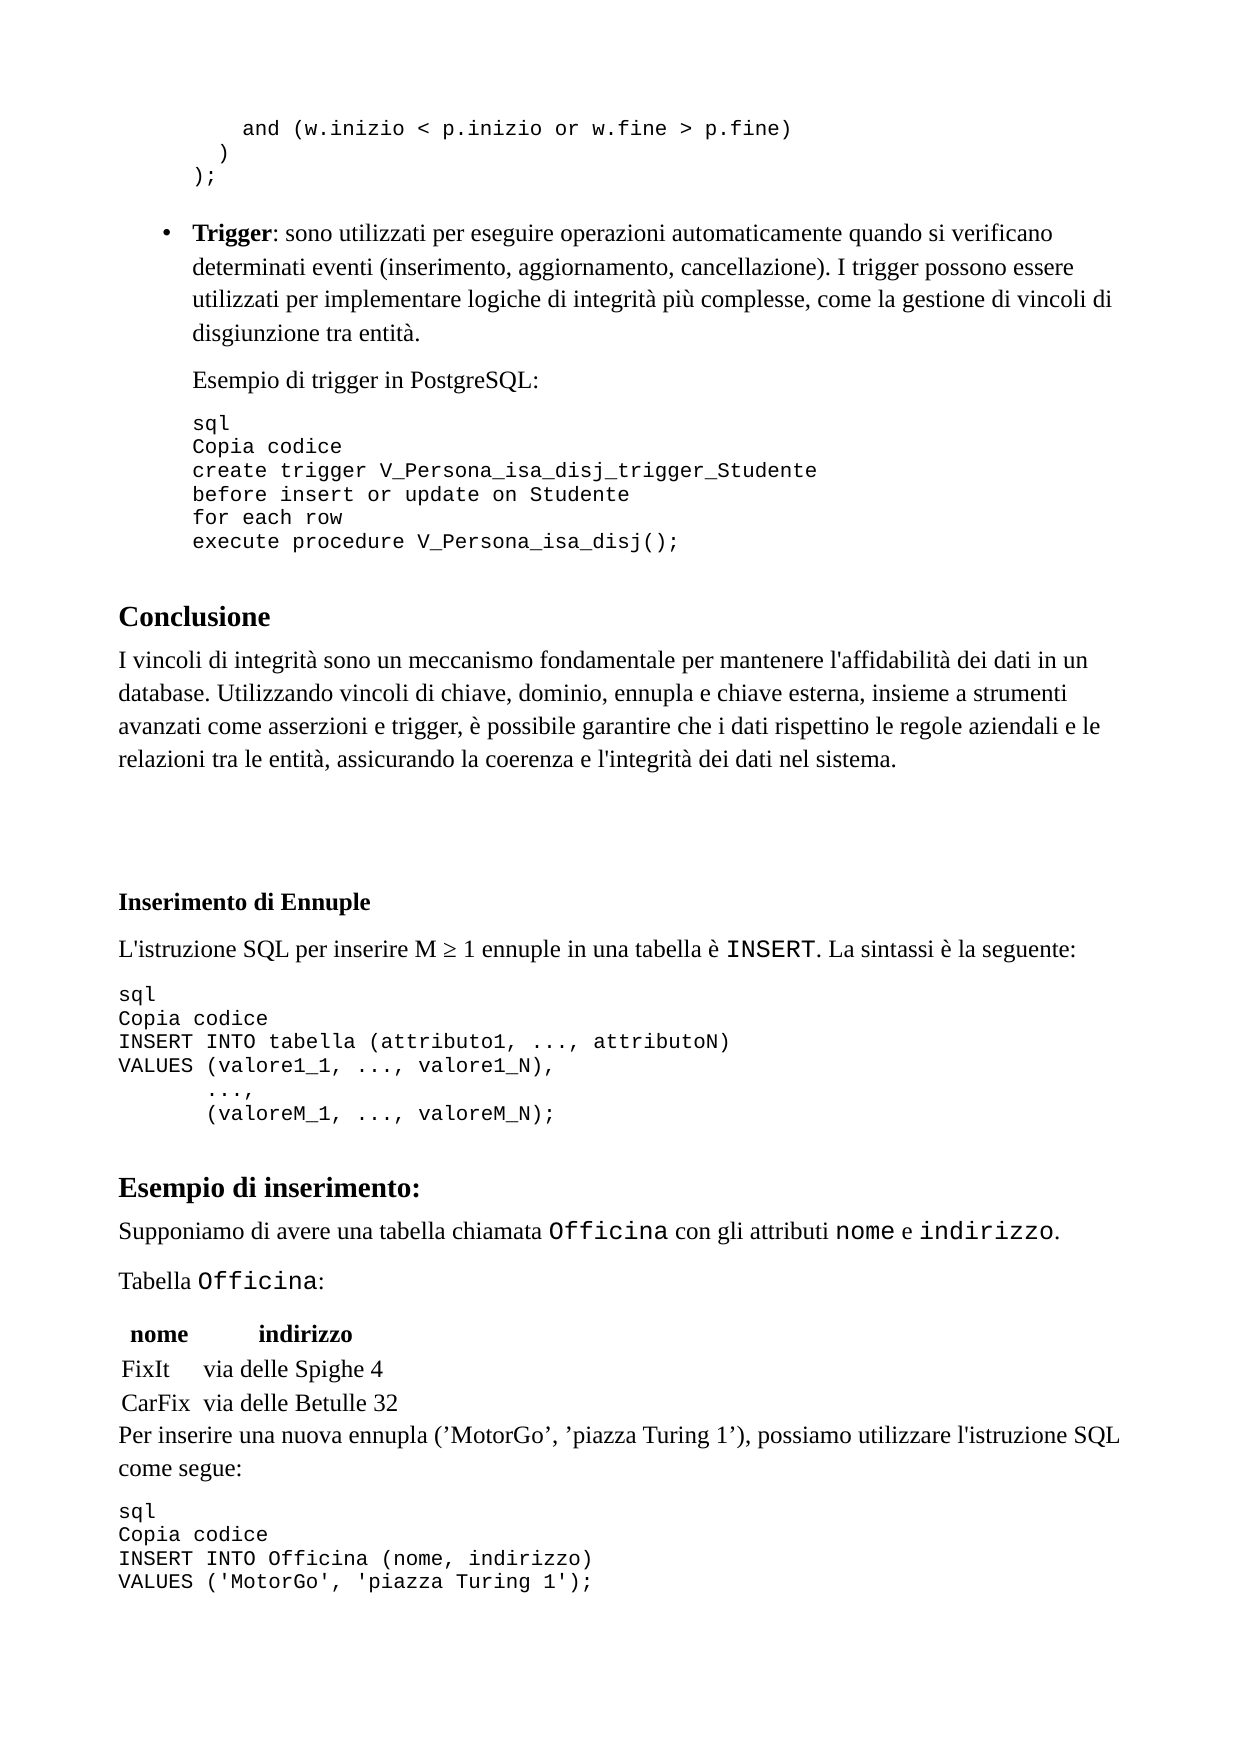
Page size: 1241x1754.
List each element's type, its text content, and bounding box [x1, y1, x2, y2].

text Per inserire una nuova ennupla (’MotorGo’, ’piazza Turing 1’), possiamo utilizzare l'istruzione SQL come segue: [118, 1420, 1122, 1482]
text L'istruzione SQL per inserire M ≥ 1 ennuple in una tabella è INSERT. La sintassi è la seguente: [118, 934, 1122, 965]
list Trigger: sono utilizzati per eseguire operazioni automaticamente quando si verificano determinati eventi (inserimento, aggiornamento, cancellazione). I trigger possono essere utilizzati per implementare logiche di integrità più complesse, come la gestione di vincoli di disgiunzione tra entità. [162, 218, 1122, 346]
list Copia codice [162, 436, 1122, 460]
text (valoreM_1, ..., valoreM_N); [118, 1102, 1122, 1126]
text sql [118, 1501, 1122, 1524]
text Copia codice [118, 1008, 1122, 1032]
table_cell via delle Betulle 32 [200, 1385, 411, 1420]
table_cell FixIt [118, 1351, 200, 1385]
list Esempio di trigger in PostgreSQL: [162, 365, 1122, 394]
list ); [162, 165, 1122, 189]
text Tabella Officina: [118, 1266, 1122, 1297]
table_header indirizzo [200, 1316, 411, 1351]
text ..., [118, 1079, 1122, 1102]
subtitle Esempio di inserimento: [118, 1170, 1122, 1204]
list ) [162, 142, 1122, 165]
table_cell CarFix [118, 1385, 200, 1420]
list sql [162, 413, 1122, 436]
list create trigger V_Persona_isa_disj_trigger_Studente [162, 460, 1122, 484]
text VALUES (valore1_1, ..., valore1_N), [118, 1055, 1122, 1079]
text sql [118, 984, 1122, 1008]
table_header nome [118, 1316, 200, 1351]
text INSERT INTO tabella (attributo1, ..., attributoN) [118, 1032, 1122, 1055]
text I vincoli di integrità sono un meccanismo fondamentale per mantenere l'affidabilità dei dati in un database. Utilizzando vincoli di chiave, dominio, ennupla e chiave esterna, insieme a strumenti avanzati come asserzioni e trigger, è possibile garantire che i dati rispettino le regole aziendali e le relazioni tra le entità, assicurando la coerenza e l'integrità dei dati nel sistema. [118, 645, 1122, 773]
list before insert or update on Studente [162, 484, 1122, 507]
text Inserimento di Ennuple [118, 887, 1122, 915]
text Supponiamo di avere una tabella chiamata Officina con gli attributi nome e indirizzo. [118, 1216, 1122, 1247]
text Copia codice [118, 1524, 1122, 1548]
list and (w.inizio < p.inizio or w.fine > p.fine) [162, 118, 1122, 142]
subtitle Conclusione [118, 599, 1122, 632]
list execute procedure V_Persona_isa_disj(); [162, 531, 1122, 555]
list for each row [162, 507, 1122, 531]
text VALUES ('MotorGo', 'piazza Turing 1'); [118, 1572, 1122, 1595]
text INSERT INTO Officina (nome, indirizzo) [118, 1548, 1122, 1572]
table_cell via delle Spighe 4 [200, 1351, 411, 1385]
